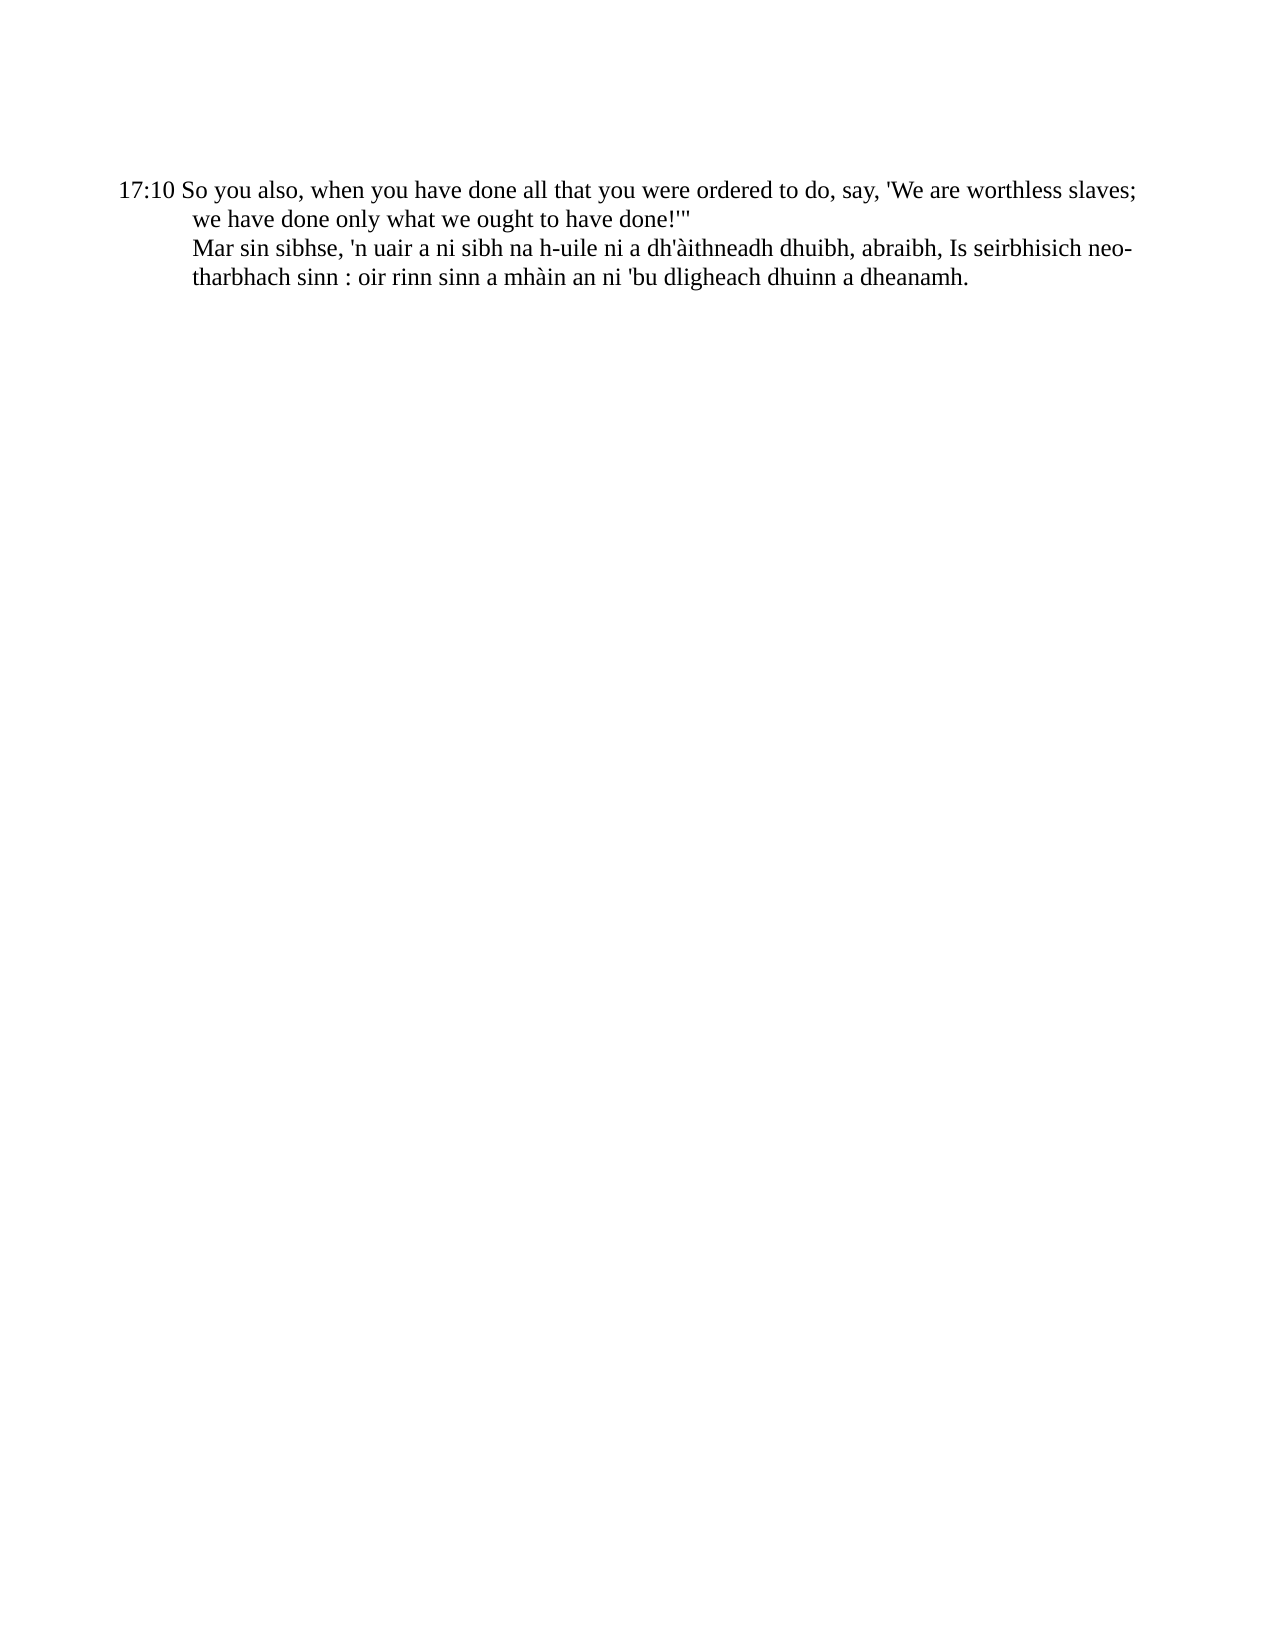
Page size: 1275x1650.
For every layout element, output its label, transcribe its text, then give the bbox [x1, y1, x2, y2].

text 17:10 So you also, when you have done all that you were ordered to do, say, 'We are worthless slaves; we have done only what we ought to have done!'" Mar sin sibhse, 'n uair a ni sibh na h-uile ni a dh'àithneadh dhuibh, abraibh, Is seirbhisich neo-tharbhach sinn : oir rinn sinn a mhàin an ni 'bu dligheach dhuinn a dheanamh. [118, 176, 1157, 319]
text [118, 118, 1157, 176]
